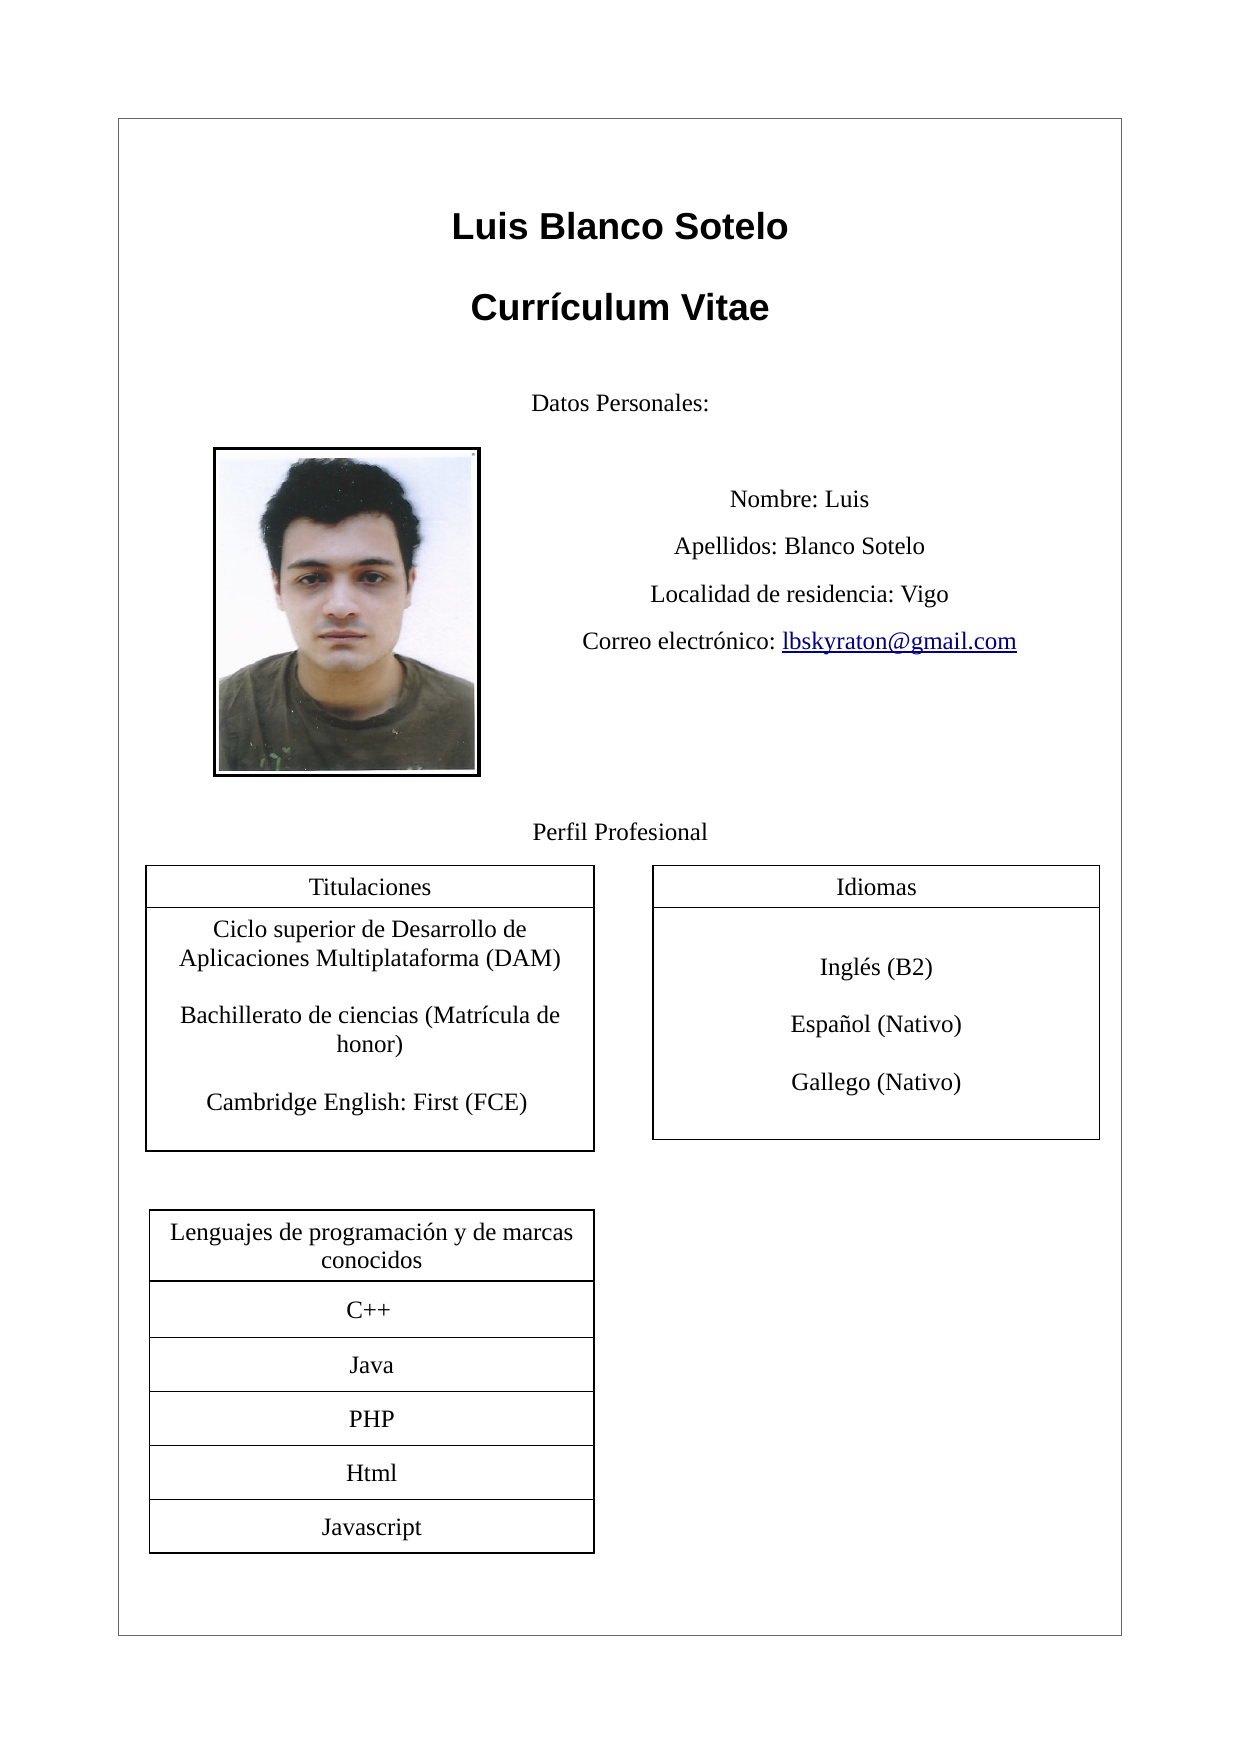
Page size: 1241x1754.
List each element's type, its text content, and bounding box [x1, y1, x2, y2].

picture [218, 453, 475, 771]
text Datos Personales: [122, 388, 1118, 417]
table_header Titulaciones [147, 866, 593, 907]
subtitle Luis Blanco Sotelo [122, 204, 1118, 248]
text Perfil Profesional [122, 817, 1118, 846]
table_cell Ciclo superior de Desarrollo de Aplicaciones Multiplataforma (DAM) Bachillerato de ciencias (Matrícula de honor) Cambridge English: First (FCE) [147, 908, 593, 1150]
text Nombre: Luis [481, 484, 1118, 512]
table_header Lenguajes de programación y de marcas conocidos [150, 1211, 593, 1280]
table_header Idiomas [654, 866, 1099, 907]
text [122, 484, 213, 512]
subtitle Currículum Vitae [122, 285, 1118, 328]
text [122, 579, 213, 608]
text [122, 531, 213, 560]
table_cell Inglés (B2) Español (Nativo) Gallego (Nativo) [654, 908, 1099, 1139]
text Localidad de residencia: Vigo [481, 579, 1118, 608]
text [122, 626, 213, 655]
text Apellidos: Blanco Sotelo [481, 531, 1118, 560]
text Correo electrónico: lbskyraton@gmail.com [481, 626, 1118, 655]
table_cell PHP [150, 1392, 593, 1444]
table_cell C++ [150, 1282, 593, 1337]
table_cell Java [150, 1338, 593, 1391]
table_cell Html [150, 1446, 593, 1498]
table_cell Javascript [150, 1500, 593, 1552]
